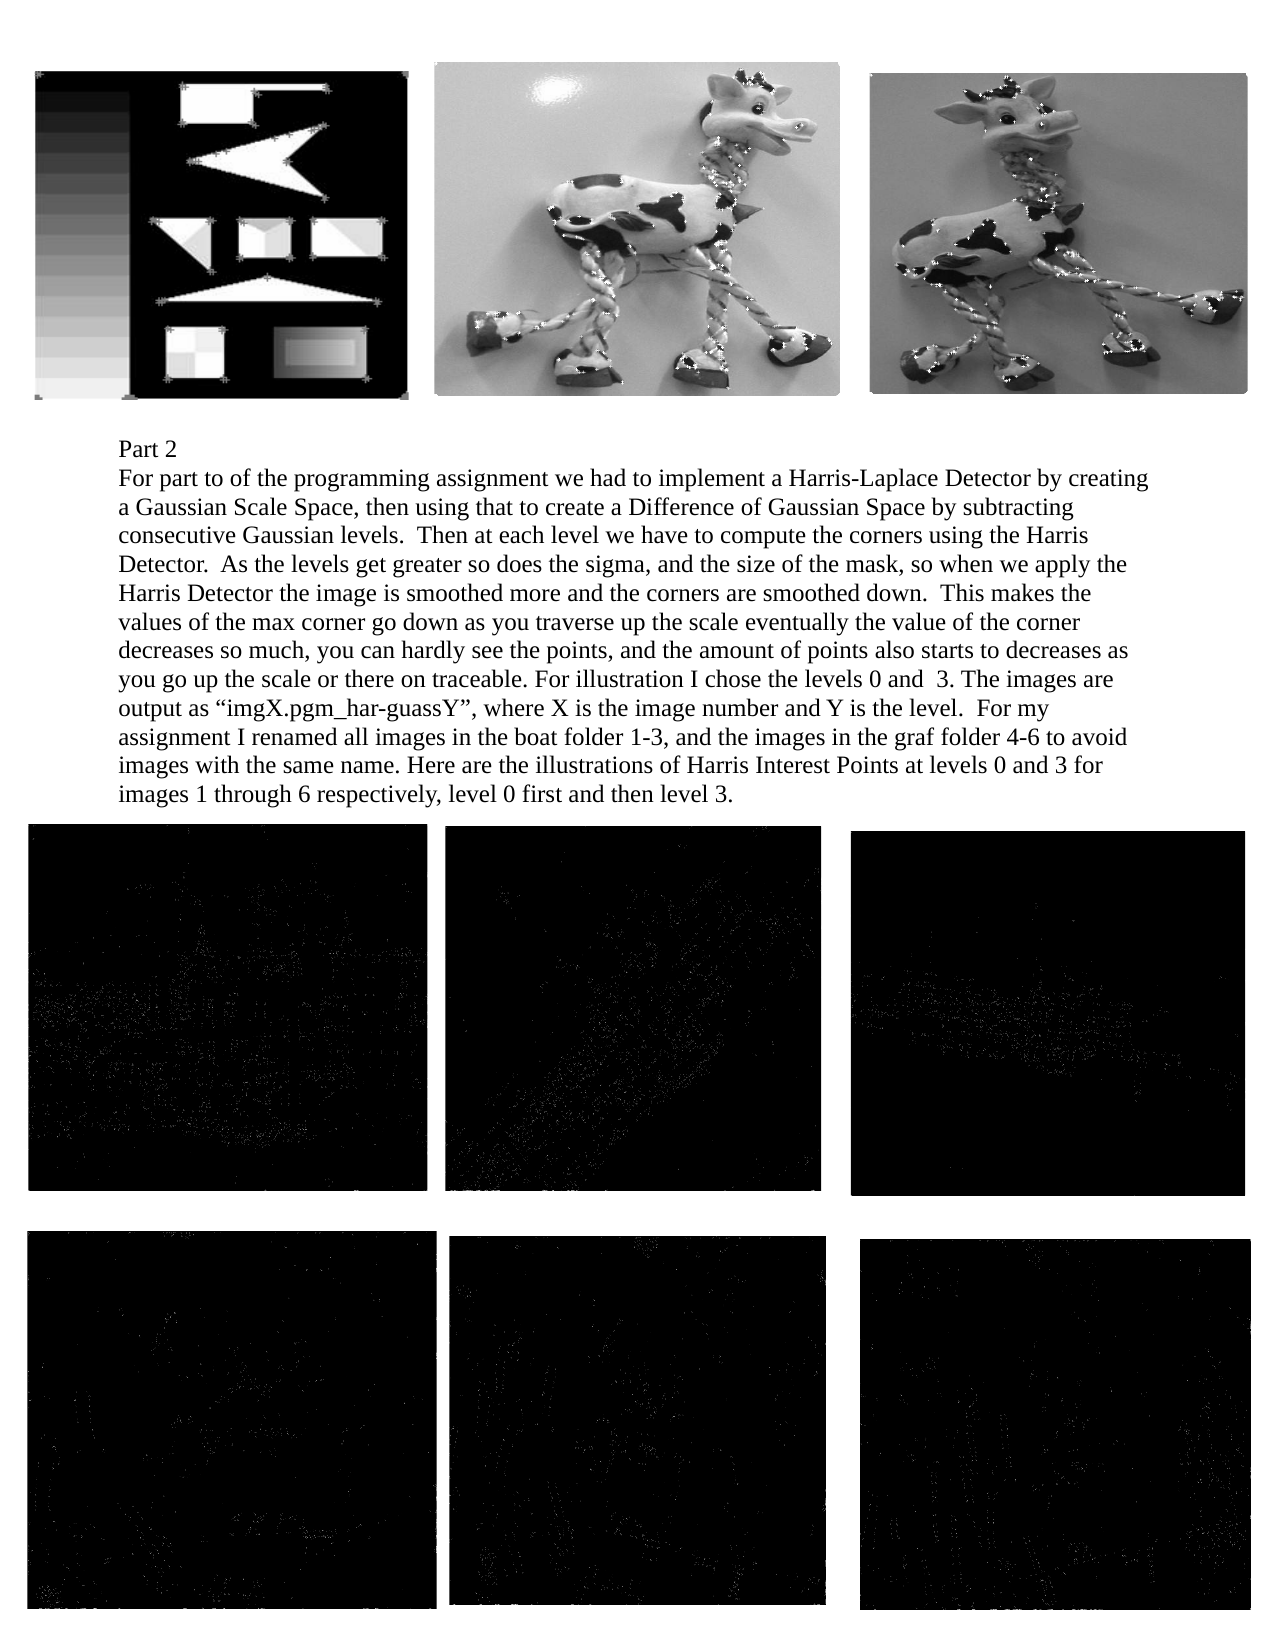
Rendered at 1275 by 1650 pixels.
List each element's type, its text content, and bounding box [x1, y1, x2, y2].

picture [27, 1231, 437, 1609]
picture [449, 1236, 826, 1605]
text For part to of the programming assignment we had to implement a Harris-Laplace Detector by creating a Gaussian Scale Space, then using that to create a Difference of Gaussian Space by subtracting consecutive Gaussian levels. Then at each level we have to compute the corners using the Harris Detector. As the levels get greater so does the sigma, and the size of the mask, so when we apply the Harris Detector the image is smoothed more and the corners are smoothed down. This makes the values of the max corner go down as you traverse up the scale eventually the value of the corner decreases so much, you can hardly see the points, and the amount of points also starts to decreases as you go up the scale or there on traceable. For illustration I chose the levels 0 and 3. The images are output as “imgX.pgm_har-guassY”, where X is the image number and Y is the level. For my assignment I renamed all images in the boat folder 1-3, and the images in the graf folder 4-6 to avoid images with the same name. Here are the illustrations of Harris Interest Points at levels 0 and 3 for images 1 through 6 respectively, level 0 first and then level 3. [118, 463, 1157, 808]
text Part 2 [118, 434, 1157, 463]
picture [445, 826, 822, 1191]
picture [860, 1239, 1251, 1610]
picture [34, 71, 409, 400]
picture [869, 73, 1248, 394]
picture [850, 831, 1246, 1196]
picture [28, 824, 428, 1191]
picture [434, 62, 840, 396]
